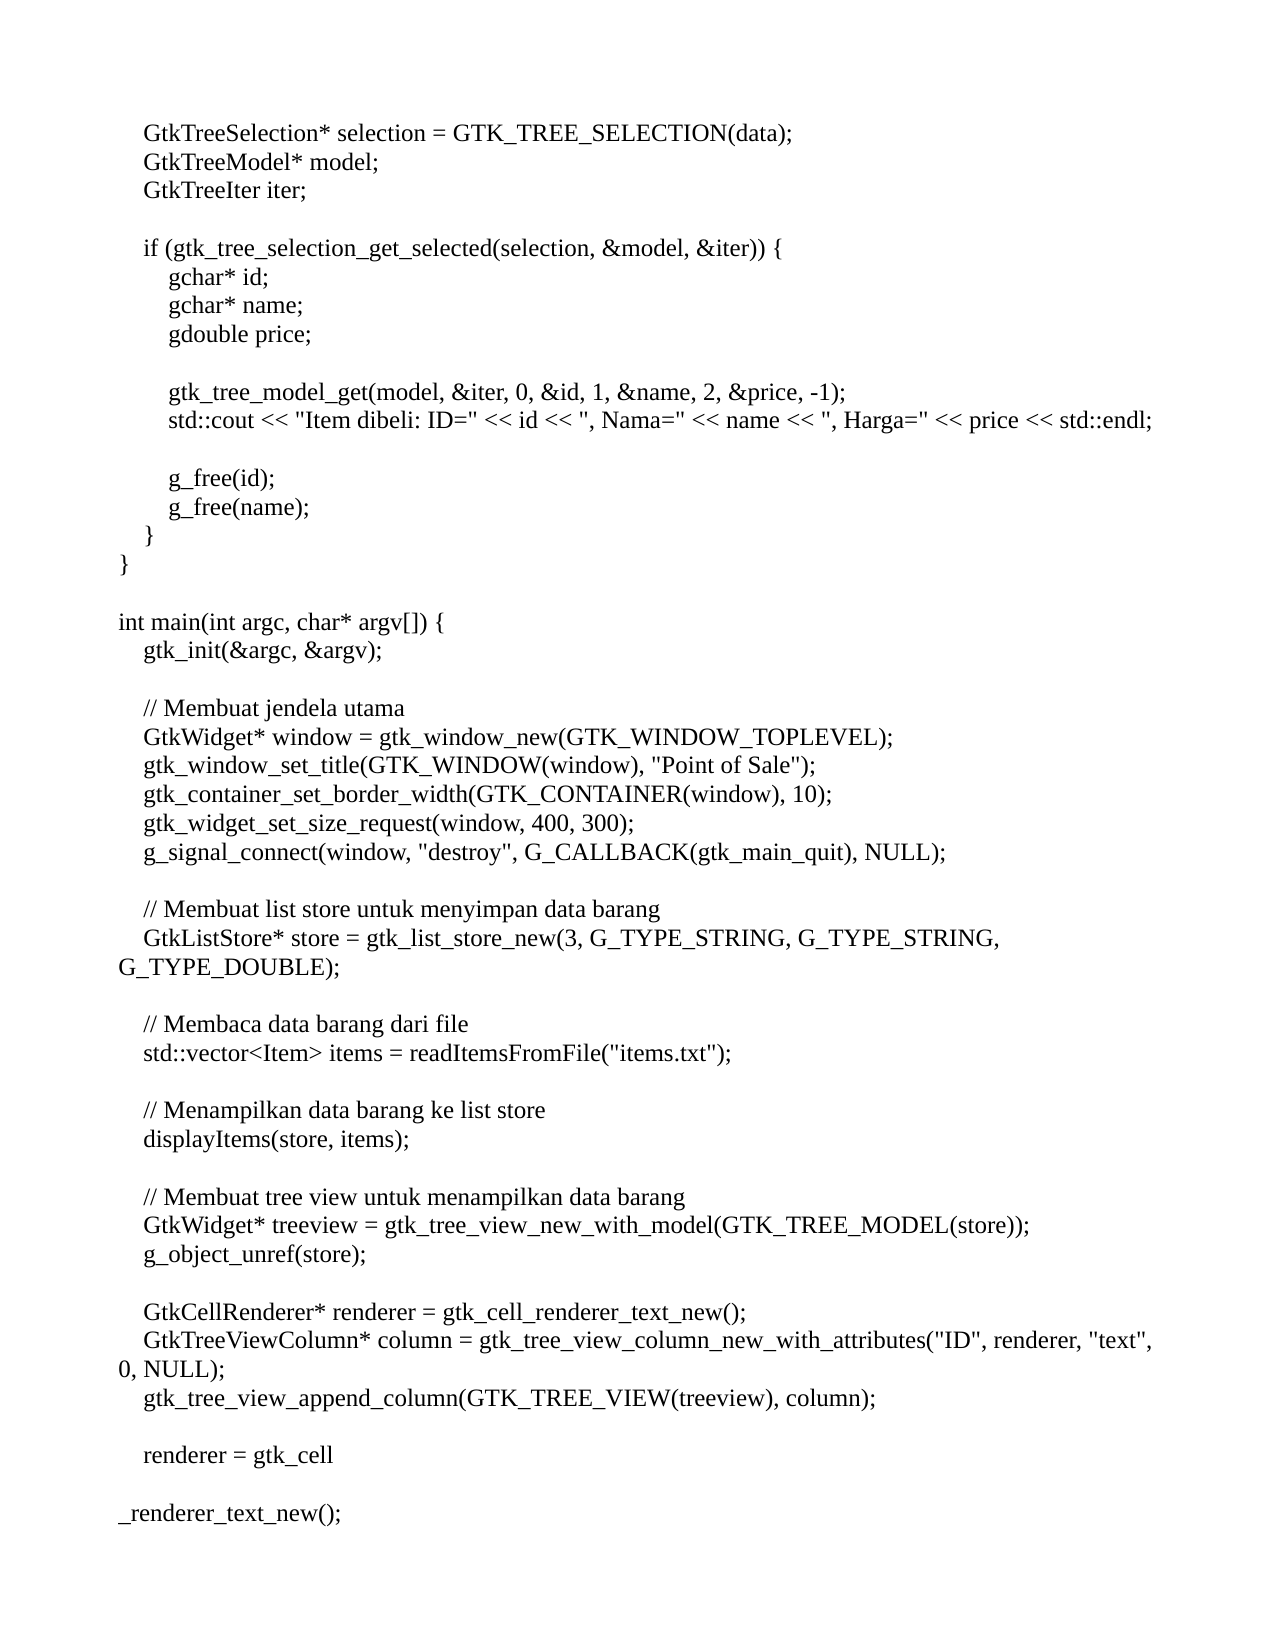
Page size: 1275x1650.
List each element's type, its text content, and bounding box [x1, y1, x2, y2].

text // Membuat jendela utama [118, 693, 1157, 722]
text // Membuat list store untuk menyimpan data barang [118, 894, 1157, 923]
text g_signal_connect(window, "destroy", G_CALLBACK(gtk_main_quit), NULL); [118, 837, 1157, 866]
text } [118, 549, 1157, 578]
text GtkTreeIter iter; [118, 176, 1157, 204]
text _renderer_text_new(); [118, 1498, 1157, 1527]
text } [118, 521, 1157, 549]
text renderer = gtk_cell [118, 1441, 1157, 1469]
text int main(int argc, char* argv[]) { [118, 607, 1157, 636]
text gdouble price; [118, 319, 1157, 348]
text gtk_container_set_border_width(GTK_CONTAINER(window), 10); [118, 779, 1157, 808]
text std::cout << "Item dibeli: ID=" << id << ", Nama=" << name << ", Harga=" << price << std::endl; [118, 406, 1157, 434]
text GtkWidget* treeview = gtk_tree_view_new_with_model(GTK_TREE_MODEL(store)); [118, 1211, 1157, 1239]
text GtkCellRenderer* renderer = gtk_cell_renderer_text_new(); [118, 1297, 1157, 1326]
text GtkWidget* window = gtk_window_new(GTK_WINDOW_TOPLEVEL); [118, 722, 1157, 751]
text // Membaca data barang dari file [118, 1009, 1157, 1038]
text std::vector<Item> items = readItemsFromFile("items.txt"); [118, 1038, 1157, 1067]
text gtk_tree_view_append_column(GTK_TREE_VIEW(treeview), column); [118, 1383, 1157, 1412]
text displayItems(store, items); [118, 1124, 1157, 1153]
text gtk_tree_model_get(model, &iter, 0, &id, 1, &name, 2, &price, -1); [118, 377, 1157, 406]
text gchar* name; [118, 291, 1157, 319]
text gtk_widget_set_size_request(window, 400, 300); [118, 808, 1157, 837]
text g_object_unref(store); [118, 1239, 1157, 1268]
text GtkTreeSelection* selection = GTK_TREE_SELECTION(data); [118, 118, 1157, 147]
text gchar* id; [118, 262, 1157, 291]
text GtkListStore* store = gtk_list_store_new(3, G_TYPE_STRING, G_TYPE_STRING, G_TYPE_DOUBLE); [118, 923, 1157, 981]
text g_free(name); [118, 492, 1157, 521]
text g_free(id); [118, 463, 1157, 492]
text // Menampilkan data barang ke list store [118, 1096, 1157, 1124]
text GtkTreeViewColumn* column = gtk_tree_view_column_new_with_attributes("ID", renderer, "text", 0, NULL); [118, 1326, 1157, 1383]
text // Membuat tree view untuk menampilkan data barang [118, 1182, 1157, 1211]
text gtk_init(&argc, &argv); [118, 636, 1157, 664]
text if (gtk_tree_selection_get_selected(selection, &model, &iter)) { [118, 233, 1157, 262]
text GtkTreeModel* model; [118, 147, 1157, 176]
text gtk_window_set_title(GTK_WINDOW(window), "Point of Sale"); [118, 751, 1157, 779]
